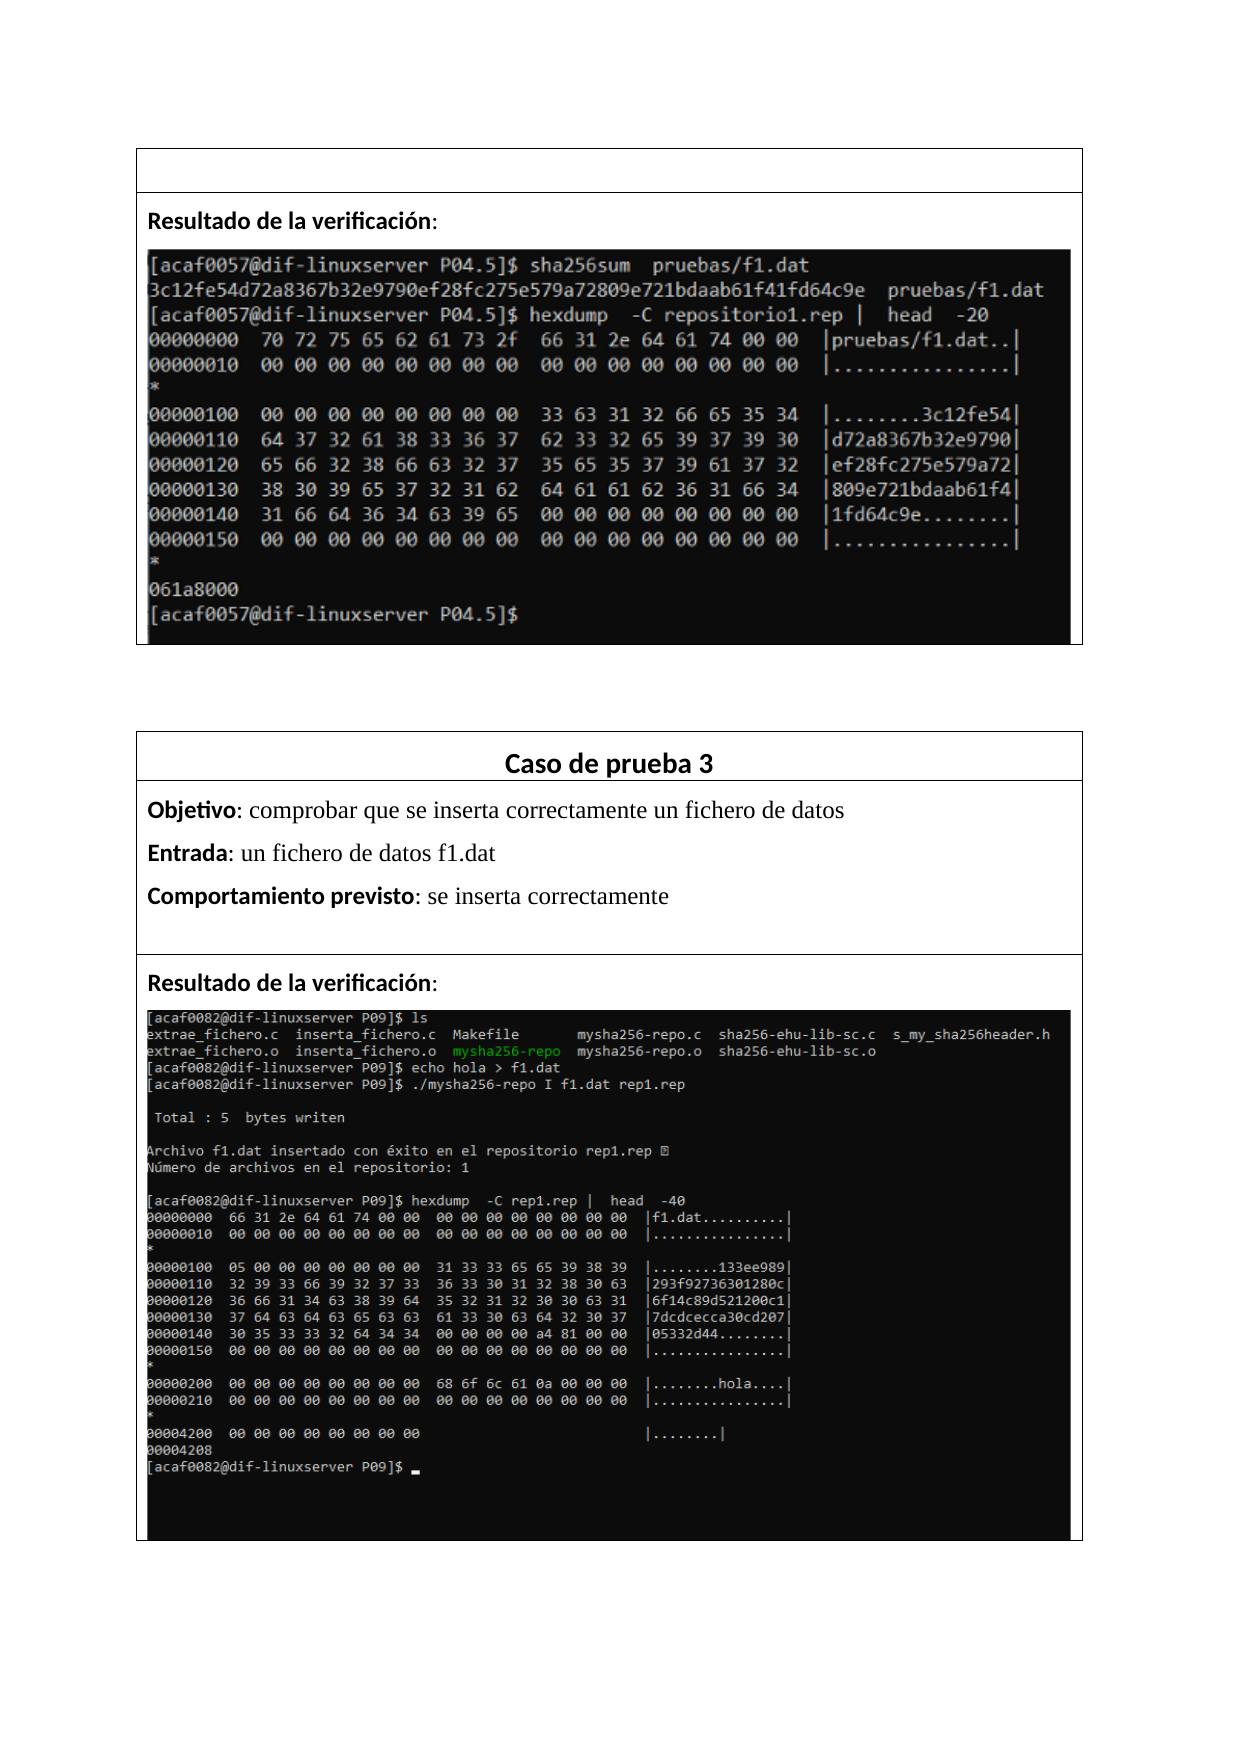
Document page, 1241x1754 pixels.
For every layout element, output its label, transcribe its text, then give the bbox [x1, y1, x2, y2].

table_cell Objetivo: comprobar que se inserta correctamente un fichero de datos Entrada: un fichero de datos f1.dat Comportamiento previsto: se inserta correctamente [137, 781, 1082, 953]
table_header Caso de prueba 3 [137, 732, 1082, 780]
table_cell Resultado de la verificación: [137, 193, 1082, 644]
table_cell [137, 149, 1082, 192]
table_cell Resultado de la verificación: [137, 955, 1082, 1540]
